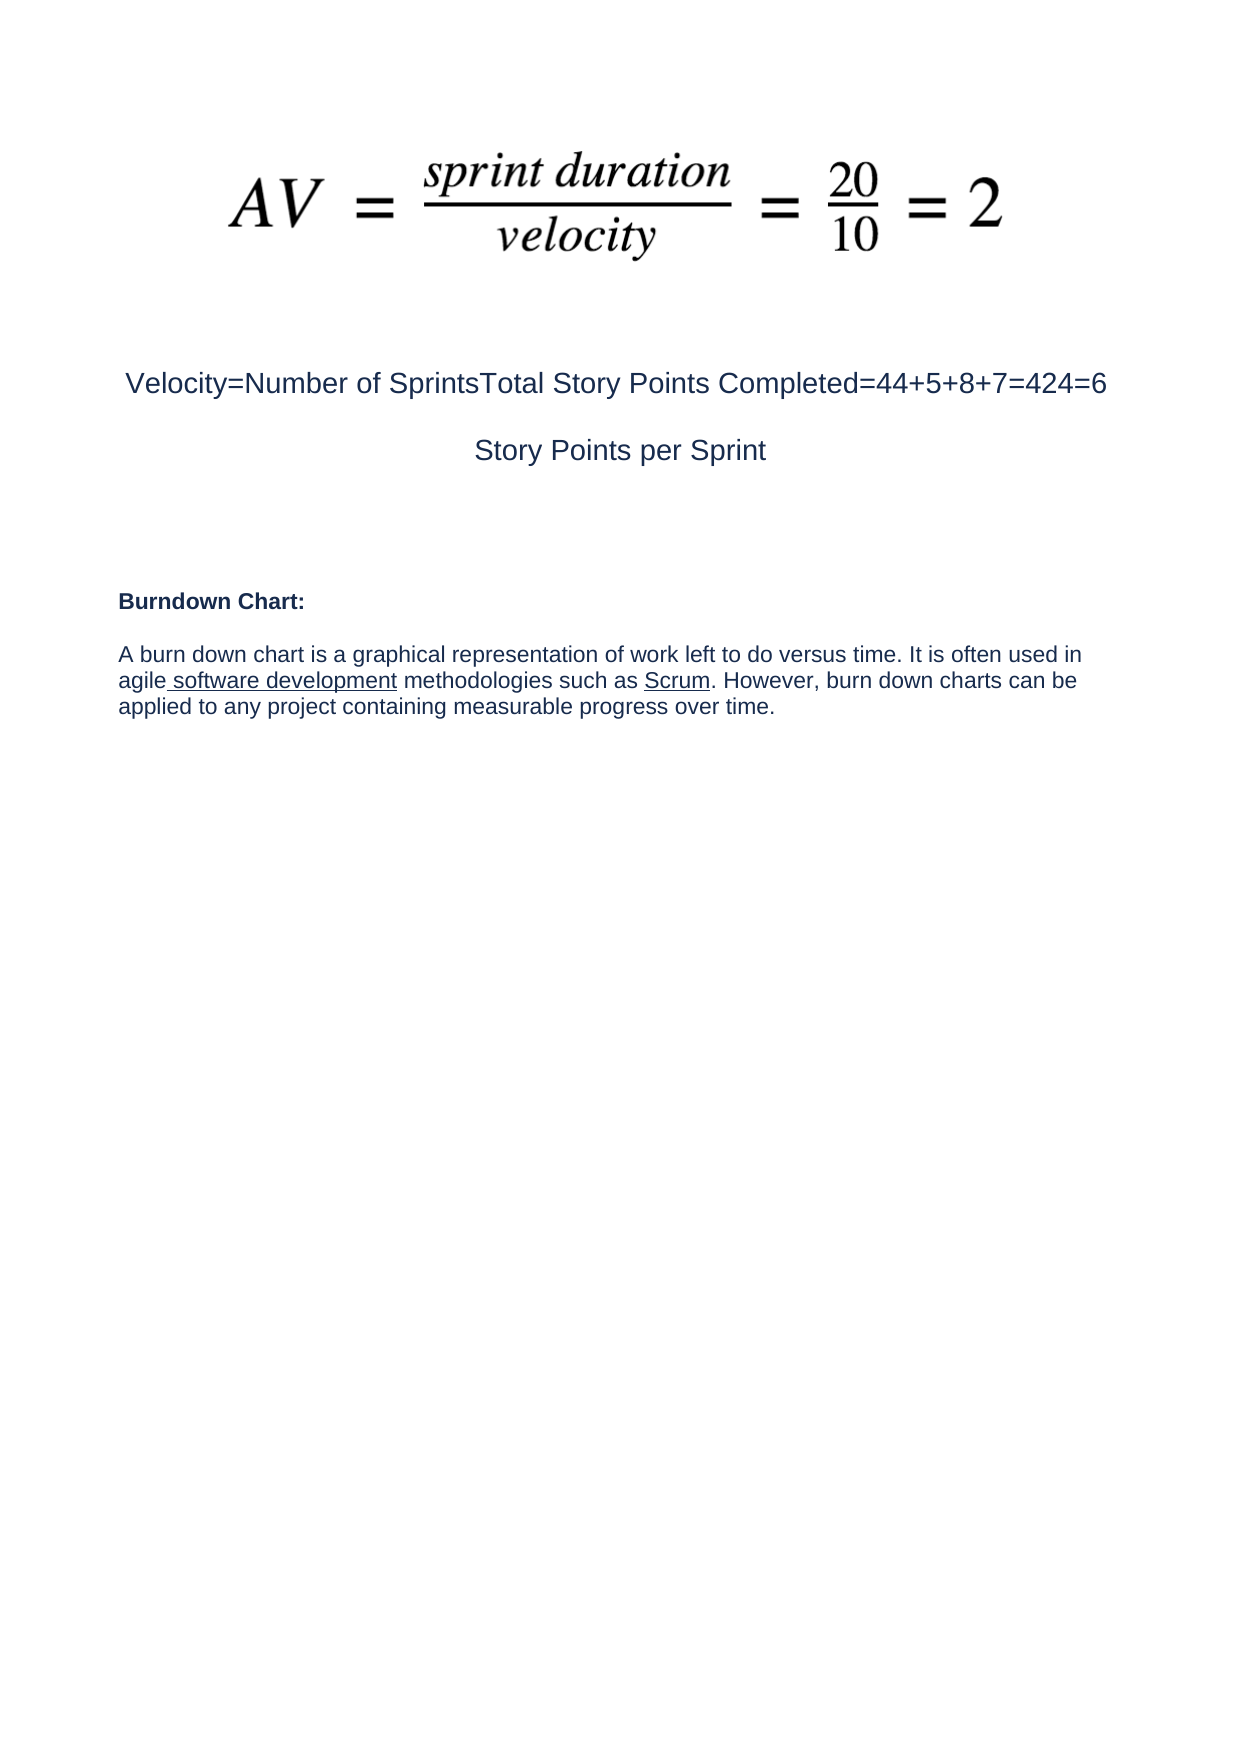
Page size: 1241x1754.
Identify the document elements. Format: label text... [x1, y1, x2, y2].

text Velocity=Number of SprintsTotal Story Points Completed​=44+5+8+7​=424​=6 Story Points per Sprint [118, 366, 1122, 467]
text Burndown Chart: [118, 588, 1122, 614]
text A burn down chart is a graphical representation of work left to do versus time. It is often used in agile software development methodologies such as Scrum. However, burn down charts can be applied to any project containing measurable progress over time. [118, 641, 1122, 719]
